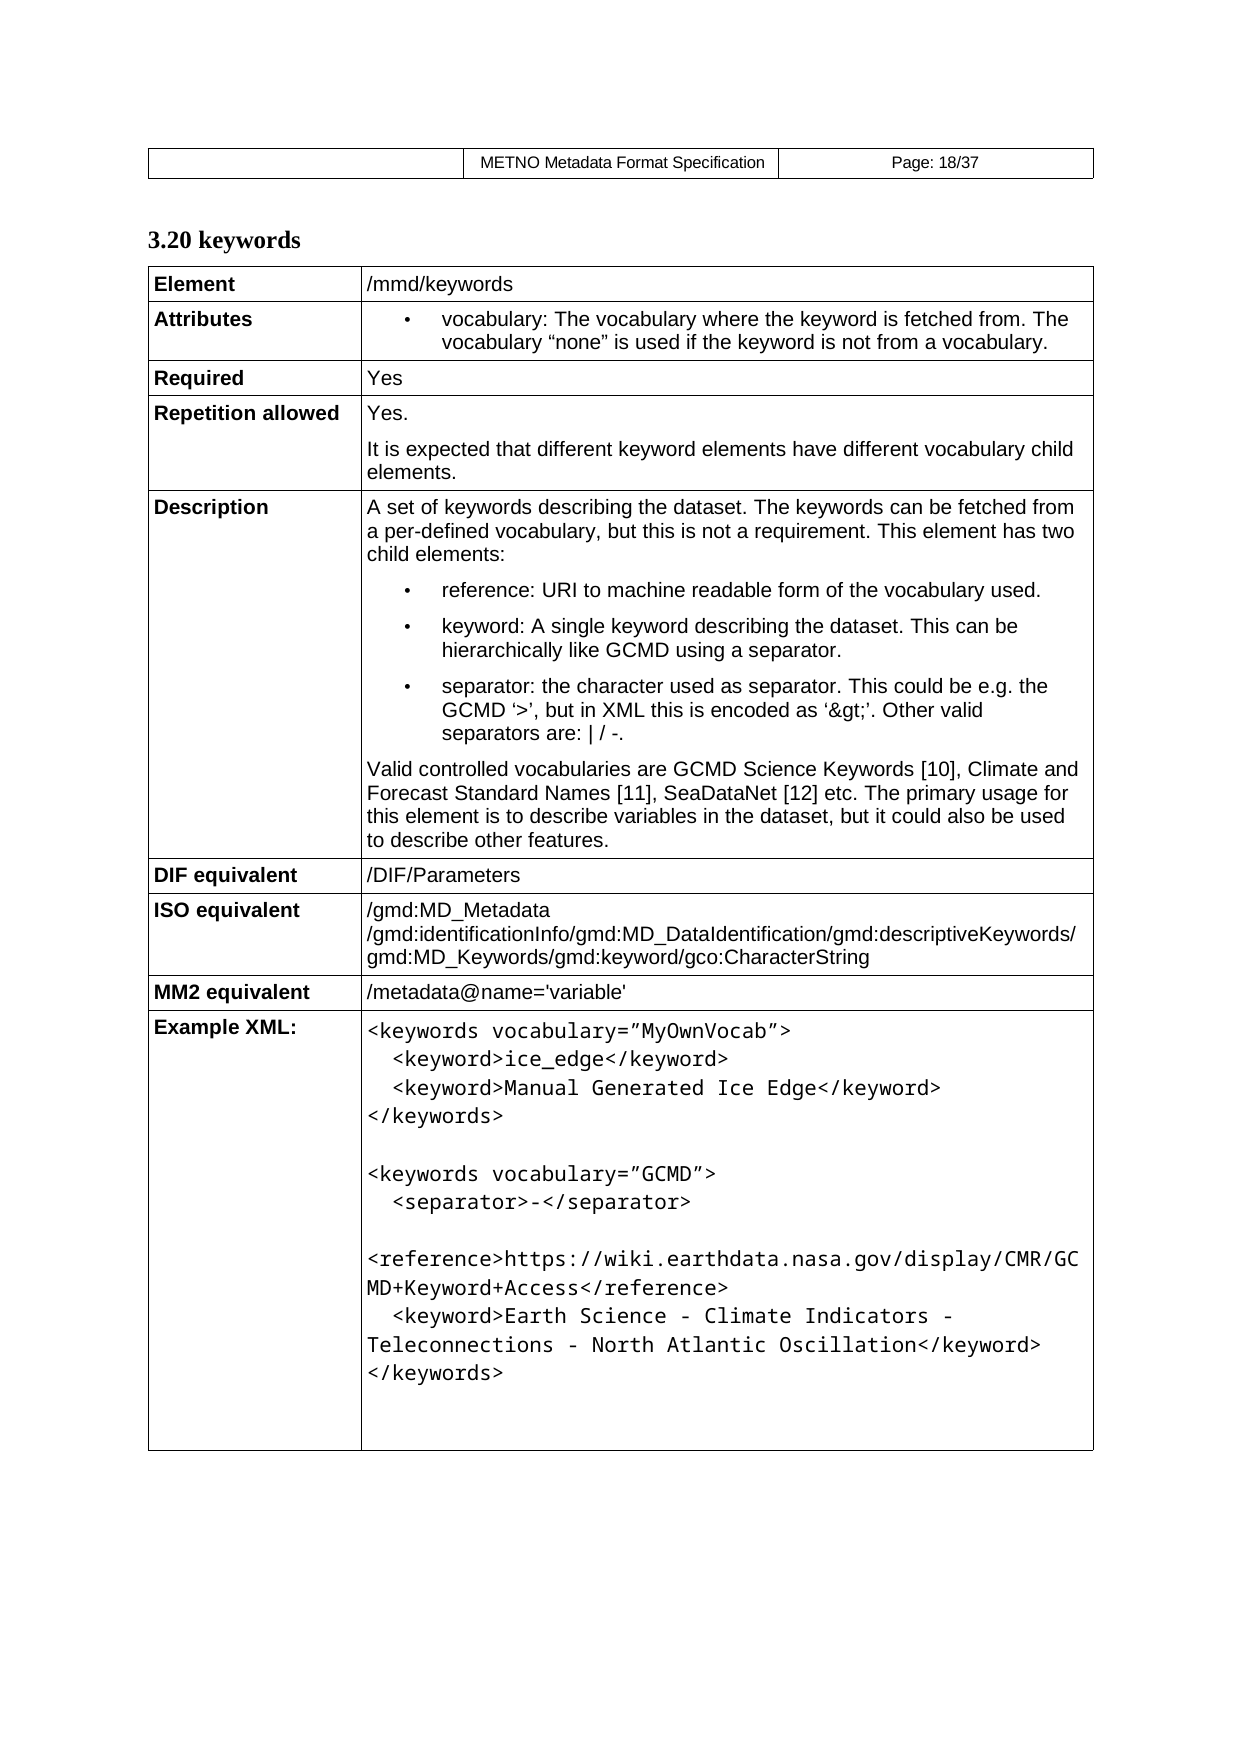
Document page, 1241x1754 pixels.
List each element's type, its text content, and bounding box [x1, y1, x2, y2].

table_cell ISO equivalent [149, 894, 361, 975]
table_cell DIF equivalent [149, 859, 361, 893]
table_header Element [149, 267, 361, 301]
table_cell MM2 equivalent [149, 976, 361, 1010]
table_cell Yes. It is expected that different keyword elements have different vocabulary child elements. [362, 396, 1093, 490]
table_cell Repetition allowed [149, 396, 361, 490]
table_cell A set of keywords describing the dataset. The keywords can be fetched from a per-defined vocabulary, but this is not a requirement. This element has two child elements: reference: URI to machine readable form of the vocabulary used. keyword: A single keyword describing the dataset. This can be hierarchically like GCMD using a separator. separator: the character used as separator. This could be e.g. the GCMD ‘>’, but in XML this is encoded as ‘&gt;’. Other valid separators are: | / -. Valid controlled vocabularies are GCMD Science Keywords [10], Climate and Forecast Standard Names [11], SeaDataNet [12] etc. The primary usage for this element is to describe variables in the dataset, but it could also be used to describe other features. [362, 491, 1093, 858]
table_cell Yes [362, 361, 1093, 395]
table_cell /gmd:MD_Metadata /gmd:identificationInfo/gmd:MD_DataIdentification/gmd:descriptiveKeywords/gmd:MD_Keywords/gmd:keyword/gco:CharacterString [362, 894, 1093, 975]
table_header /mmd/keywords [362, 267, 1093, 301]
table_cell Required [149, 361, 361, 395]
table_cell Description [149, 491, 361, 858]
table_cell <keywords vocabulary=”MyOwnVocab”> <keyword>ice_edge</keyword> <keyword>Manual Generated Ice Edge</keyword> </keywords> <keywords vocabulary=”GCMD”> <separator>-</separator> <reference>https://wiki.earthdata.nasa.gov/display/CMR/GCMD+Keyword+Access</reference> <keyword>Earth Science - Climate Indicators - Teleconnections - North Atlantic Oscillation</keyword> </keywords> [362, 1011, 1093, 1450]
table_cell /DIF/Parameters [362, 859, 1093, 893]
table_cell /metadata@name='variable' [362, 976, 1093, 1010]
table_cell Example XML: [149, 1011, 361, 1450]
subtitle keywords [148, 226, 1093, 254]
table_cell vocabulary: The vocabulary where the keyword is fetched from. The vocabulary “none” is used if the keyword is not from a vocabulary. [362, 302, 1093, 360]
table_cell Attributes [149, 302, 361, 360]
